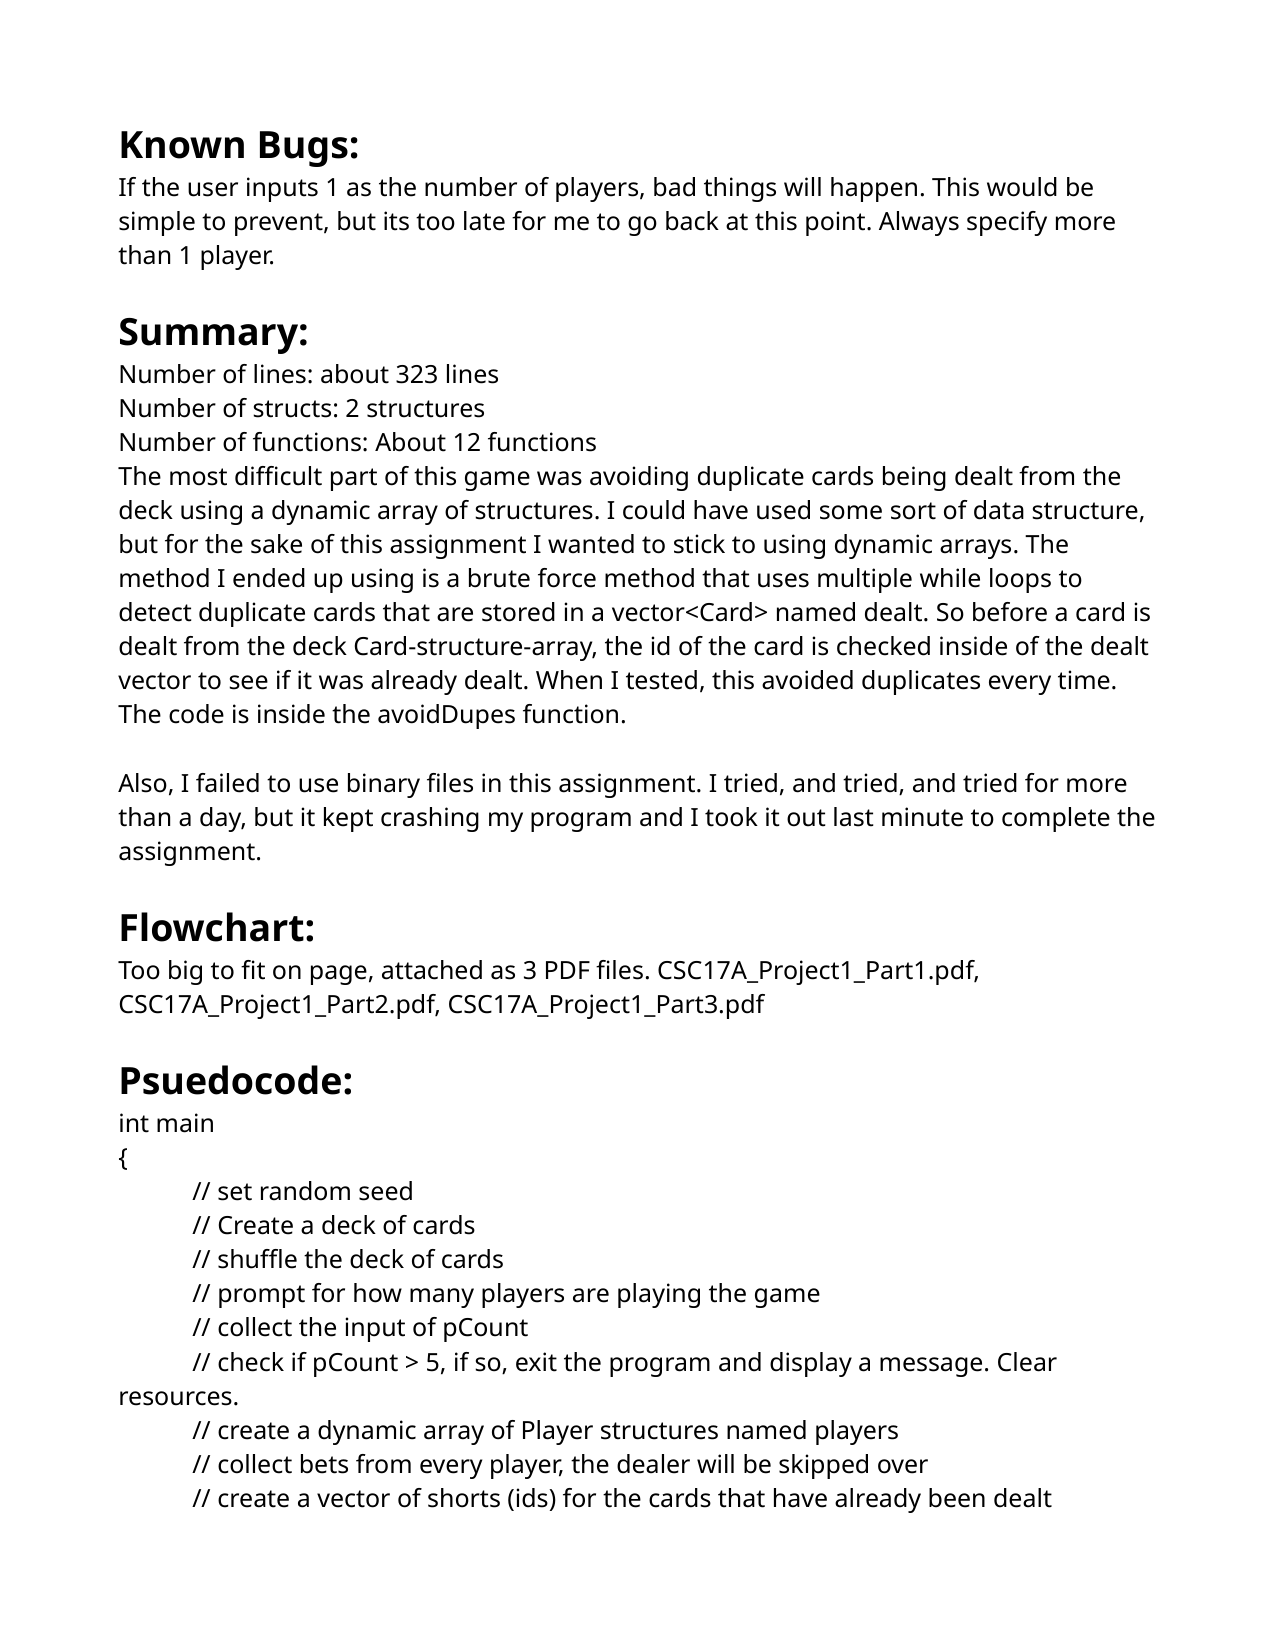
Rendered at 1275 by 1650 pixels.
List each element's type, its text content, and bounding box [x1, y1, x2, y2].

text { [118, 1140, 1157, 1174]
text // shuffle the deck of cards [118, 1242, 1157, 1276]
text // collect the input of pCount [118, 1310, 1157, 1344]
text Summary: [118, 305, 1157, 356]
text // create a vector of shorts (ids) for the cards that have already been dealt [118, 1480, 1157, 1514]
text // set random seed [118, 1174, 1157, 1208]
text Known Bugs: [118, 118, 1157, 169]
text // Create a deck of cards [118, 1208, 1157, 1242]
text Number of functions: About 12 functions [118, 424, 1157, 459]
text // create a dynamic array of Player structures named players [118, 1412, 1157, 1446]
text // prompt for how many players are playing the game [118, 1276, 1157, 1310]
text If the user inputs 1 as the number of players, bad things will happen. This would be simple to prevent, but its too late for me to go back at this point. Always specify more than 1 player. [118, 169, 1157, 271]
text Also, I failed to use binary files in this assignment. I tried, and tried, and tried for more than a day, but it kept crashing my program and I took it out last minute to complete the assignment. [118, 765, 1157, 867]
text Psuedocode: [118, 1055, 1157, 1106]
text The most difficult part of this game was avoiding duplicate cards being dealt from the deck using a dynamic array of structures. I could have used some sort of data structure, but for the sake of this assignment I wanted to stick to using dynamic arrays. The method I ended up using is a brute force method that uses multiple while loops to detect duplicate cards that are stored in a vector<Card> named dealt. So before a card is dealt from the deck Card-structure-array, the id of the card is checked inside of the dealt vector to see if it was already dealt. When I tested, this avoided duplicates every time. The code is inside the avoidDupes function. [118, 459, 1157, 731]
text int main [118, 1106, 1157, 1140]
text Too big to fit on page, attached as 3 PDF files. CSC17A_Project1_Part1.pdf, CSC17A_Project1_Part2.pdf, CSC17A_Project1_Part3.pdf [118, 952, 1157, 1021]
text // check if pCount > 5, if so, exit the program and display a message. Clear resources. [118, 1344, 1157, 1412]
text Number of lines: about 323 lines [118, 356, 1157, 391]
text Number of structs: 2 structures [118, 391, 1157, 424]
text Flowchart: [118, 901, 1157, 952]
text // collect bets from every player, the dealer will be skipped over [118, 1446, 1157, 1480]
